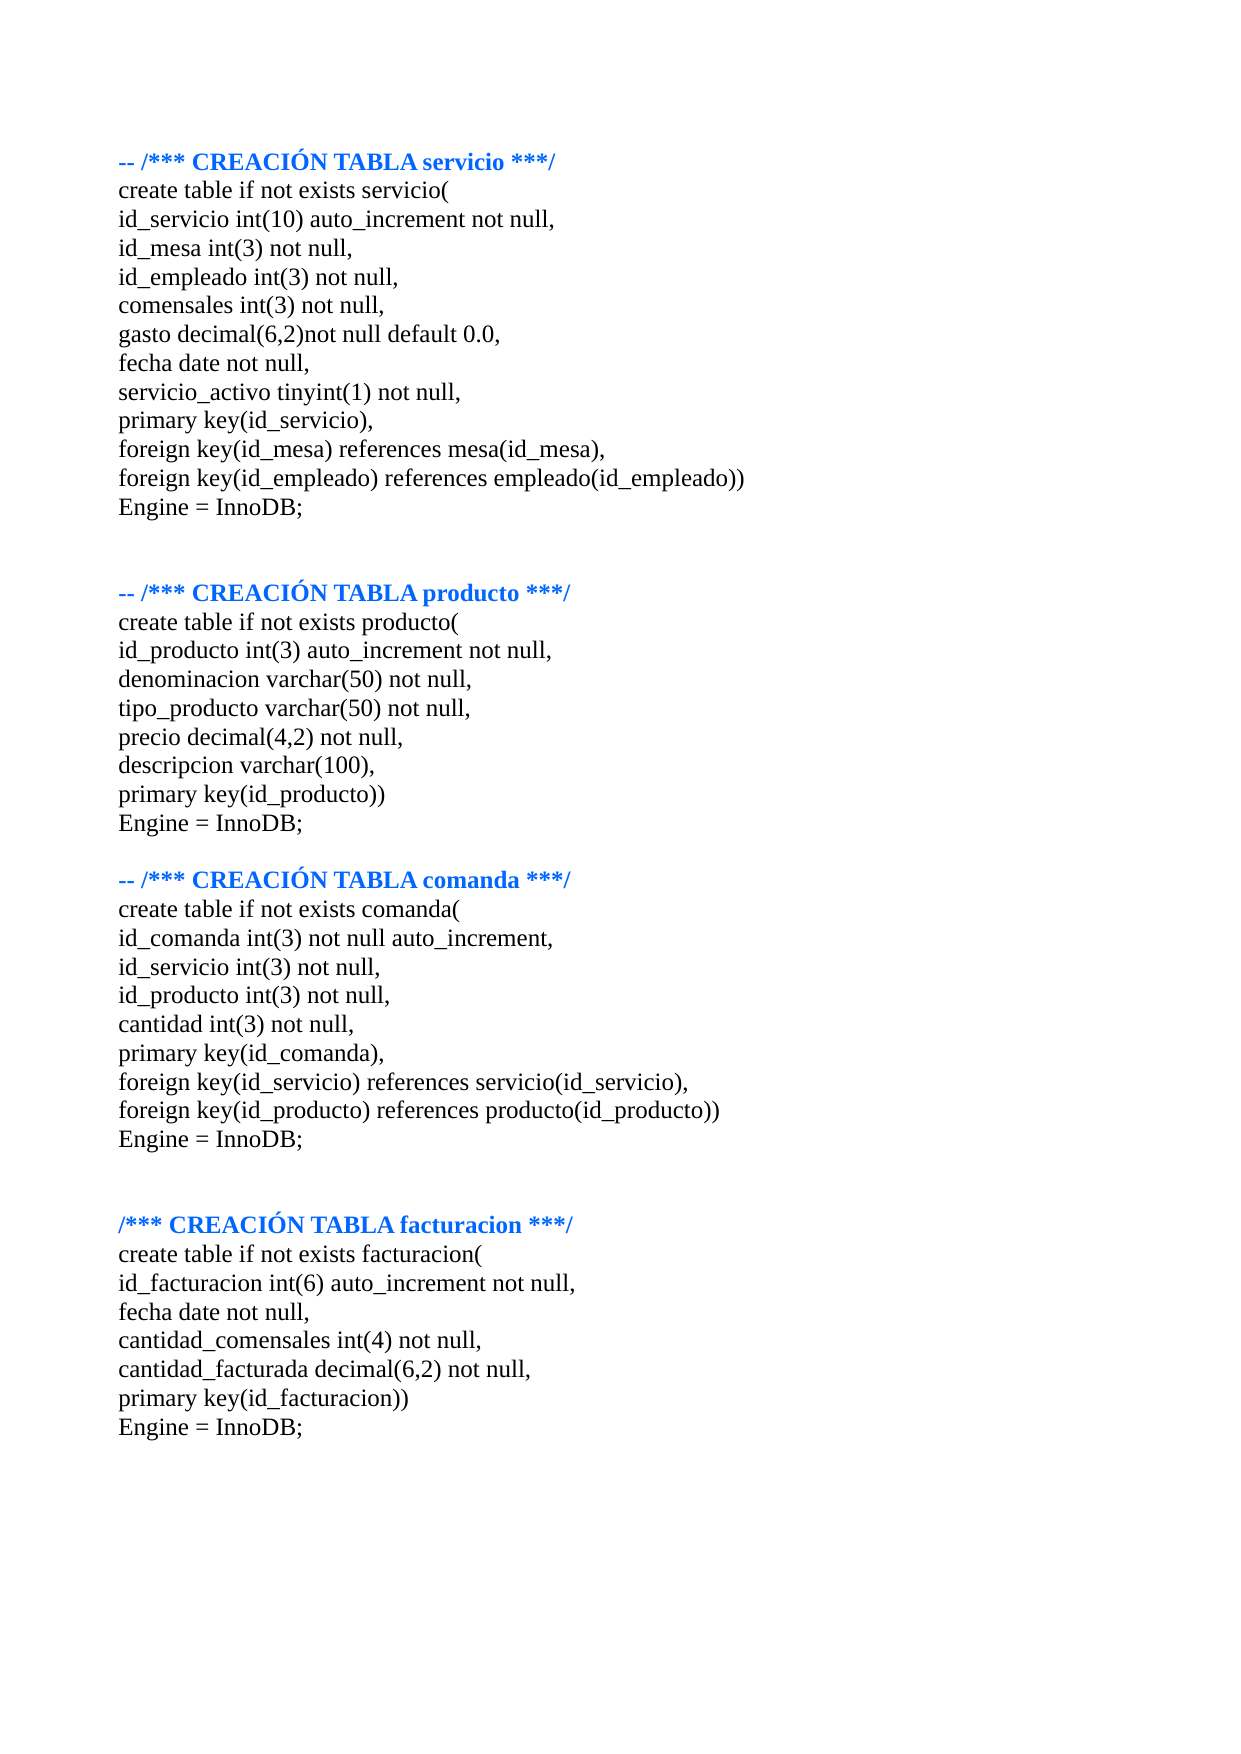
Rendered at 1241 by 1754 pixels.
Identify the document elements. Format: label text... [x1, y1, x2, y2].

text fecha date not null, [118, 348, 1122, 377]
text create table if not exists servicio( [118, 176, 1122, 204]
text create table if not exists comanda( [118, 894, 1122, 923]
text gasto decimal(6,2)not null default 0.0, [118, 319, 1122, 348]
text Engine = InnoDB; [118, 808, 1122, 837]
text id_mesa int(3) not null, [118, 233, 1122, 262]
text Engine = InnoDB; [118, 492, 1122, 521]
text primary key(id_servicio), [118, 406, 1122, 434]
text -- /*** CREACIÓN TABLA servicio ***/ [118, 147, 1122, 176]
text foreign key(id_empleado) references empleado(id_empleado)) [118, 463, 1122, 492]
text foreign key(id_producto) references producto(id_producto)) [118, 1096, 1122, 1124]
text create table if not exists producto( [118, 607, 1122, 636]
text id_facturacion int(6) auto_increment not null, [118, 1268, 1122, 1297]
text Engine = InnoDB; [118, 1412, 1122, 1441]
text servicio_activo tinyint(1) not null, [118, 377, 1122, 406]
text descripcion varchar(100), [118, 751, 1122, 779]
text id_empleado int(3) not null, [118, 262, 1122, 291]
text denominacion varchar(50) not null, [118, 664, 1122, 693]
text cantidad_comensales int(4) not null, [118, 1326, 1122, 1354]
text precio decimal(4,2) not null, [118, 722, 1122, 751]
text fecha date not null, [118, 1297, 1122, 1326]
text foreign key(id_servicio) references servicio(id_servicio), [118, 1067, 1122, 1096]
text primary key(id_facturacion)) [118, 1383, 1122, 1412]
text id_producto int(3) auto_increment not null, [118, 636, 1122, 664]
text primary key(id_producto)) [118, 779, 1122, 808]
text id_servicio int(3) not null, [118, 952, 1122, 981]
text cantidad int(3) not null, [118, 1009, 1122, 1038]
text -- /*** CREACIÓN TABLA comanda ***/ [118, 866, 1122, 894]
text id_producto int(3) not null, [118, 981, 1122, 1009]
text Engine = InnoDB; [118, 1124, 1122, 1153]
text -- /*** CREACIÓN TABLA producto ***/ [118, 578, 1122, 607]
text comensales int(3) not null, [118, 291, 1122, 319]
text cantidad_facturada decimal(6,2) not null, [118, 1354, 1122, 1383]
text /*** CREACIÓN TABLA facturacion ***/ [118, 1211, 1122, 1239]
text id_servicio int(10) auto_increment not null, [118, 204, 1122, 233]
text primary key(id_comanda), [118, 1038, 1122, 1067]
text id_comanda int(3) not null auto_increment, [118, 923, 1122, 952]
text foreign key(id_mesa) references mesa(id_mesa), [118, 434, 1122, 463]
text create table if not exists facturacion( [118, 1239, 1122, 1268]
text tipo_producto varchar(50) not null, [118, 693, 1122, 722]
